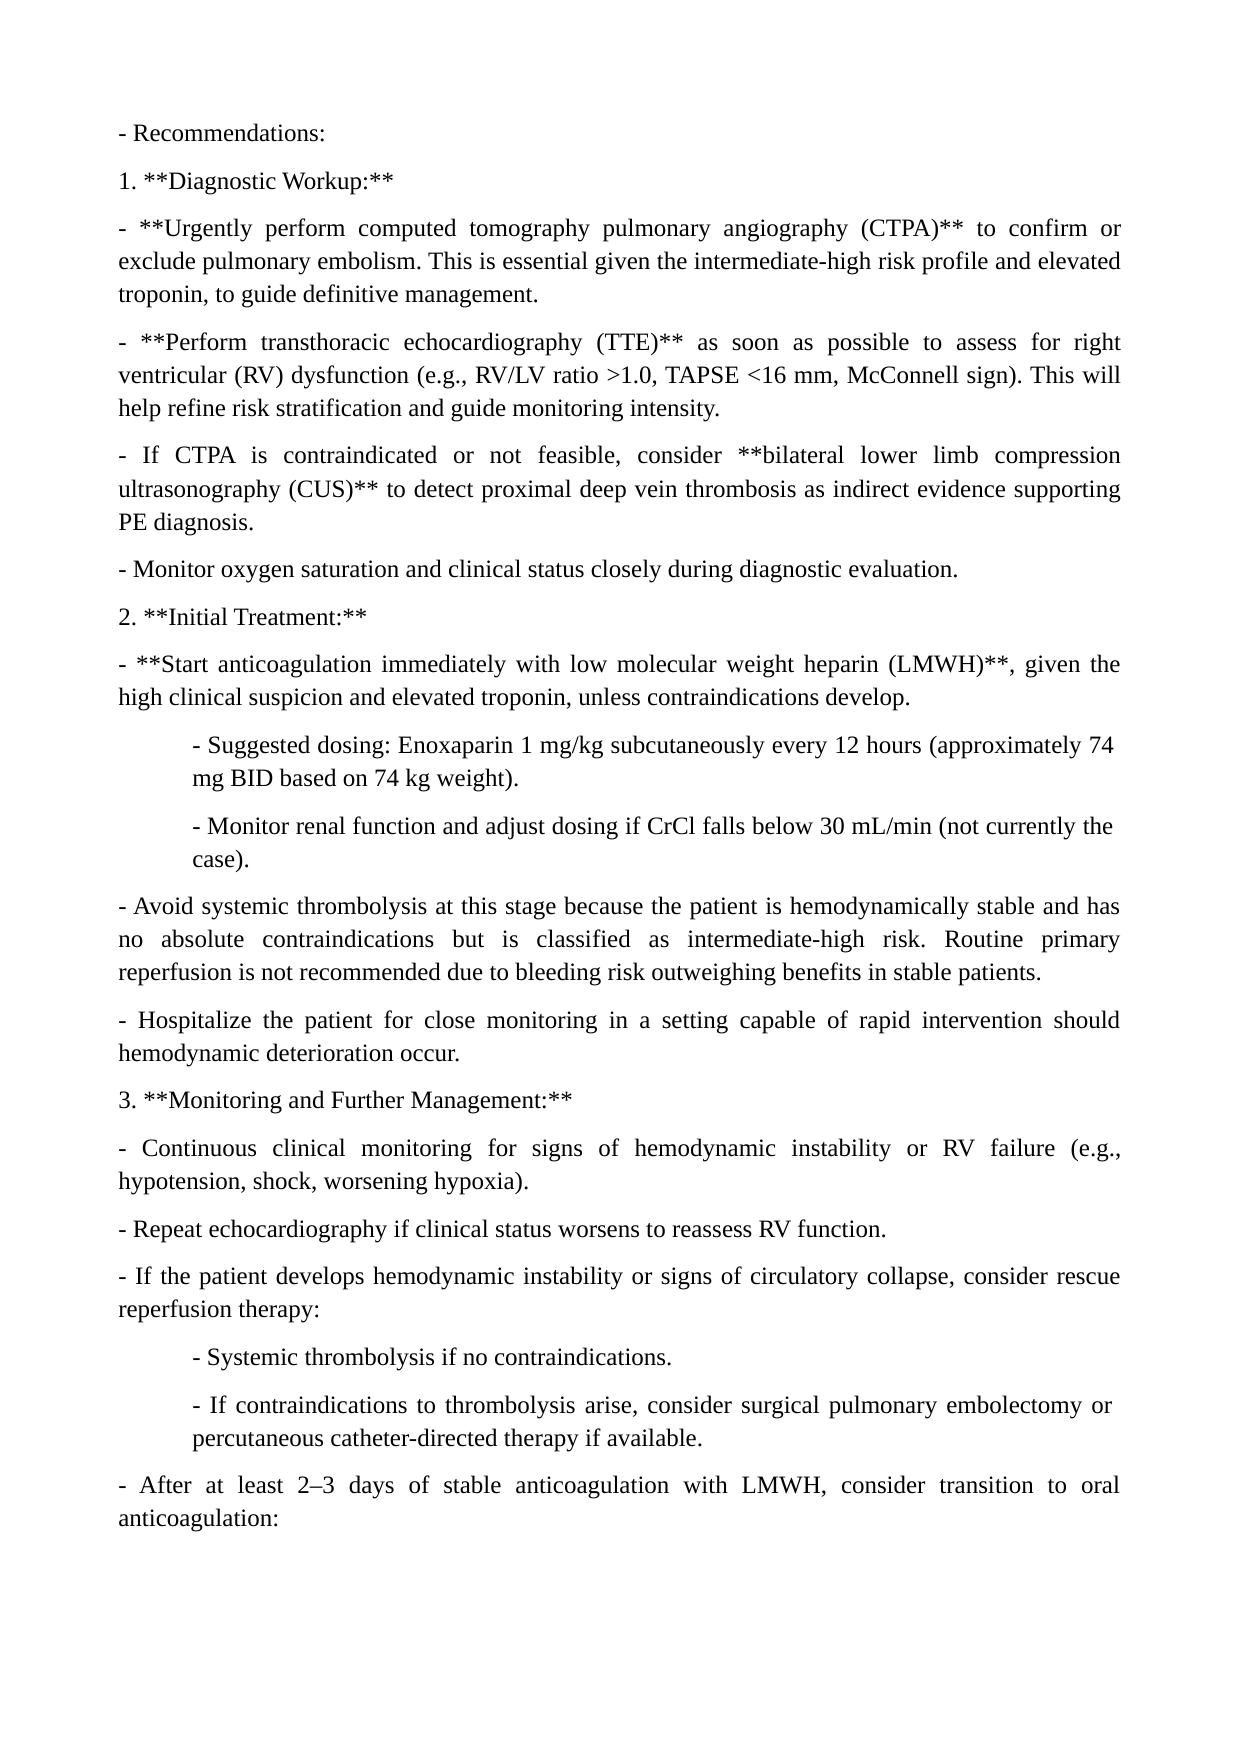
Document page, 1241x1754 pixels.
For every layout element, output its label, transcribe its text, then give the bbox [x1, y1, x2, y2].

text 3. **Monitoring and Further Management:** [118, 1086, 1122, 1114]
text - Continuous clinical monitoring for signs of hemodynamic instability or RV failure (e.g., hypotension, shock, worsening hypoxia). [118, 1133, 1122, 1195]
text - After at least 2–3 days of stable anticoagulation with LMWH, consider transition to oral anticoagulation: [118, 1470, 1122, 1532]
text - Monitor oxygen saturation and clinical status closely during diagnostic evaluation. [118, 554, 1122, 583]
text - If contraindications to thrombolysis arise, consider surgical pulmonary embolectomy or percutaneous catheter-directed therapy if available. [118, 1390, 1122, 1451]
text - If CTPA is contraindicated or not feasible, consider **bilateral lower limb compression ultrasonography (CUS)** to detect proximal deep vein thrombosis as indirect evidence supporting PE diagnosis. [118, 441, 1122, 535]
text - Repeat echocardiography if clinical status worsens to reassess RV function. [118, 1214, 1122, 1243]
text - Recommendations: [118, 118, 1122, 147]
text - If the patient develops hemodynamic instability or signs of circulatory collapse, consider rescue reperfusion therapy: [118, 1261, 1122, 1323]
text - Systemic thrombolysis if no contraindications. [118, 1342, 1122, 1371]
text 1. **Diagnostic Workup:** [118, 166, 1122, 194]
text - Suggested dosing: Enoxaparin 1 mg/kg subcutaneously every 12 hours (approximately 74 mg BID based on 74 kg weight). [118, 730, 1122, 792]
text 2. **Initial Treatment:** [118, 602, 1122, 631]
text - Avoid systemic thrombolysis at this stage because the patient is hemodynamically stable and has no absolute contraindications but is classified as intermediate-high risk. Routine primary reperfusion is not recommended due to bleeding risk outweighing benefits in stable patients. [118, 891, 1122, 986]
text - **Perform transthoracic echocardiography (TTE)** as soon as possible to assess for right ventricular (RV) dysfunction (e.g., RV/LV ratio >1.0, TAPSE <16 mm, McConnell sign). This will help refine risk stratification and guide monitoring intensity. [118, 327, 1122, 422]
text - Hospitalize the patient for close monitoring in a setting capable of rapid intervention should hemodynamic deterioration occur. [118, 1005, 1122, 1067]
text - **Urgently perform computed tomography pulmonary angiography (CTPA)** to confirm or exclude pulmonary embolism. This is essential given the intermediate-high risk profile and elevated troponin, to guide definitive management. [118, 213, 1122, 308]
text - **Start anticoagulation immediately with low molecular weight heparin (LMWH)**, given the high clinical suspicion and elevated troponin, unless contraindications develop. [118, 649, 1122, 711]
text - Monitor renal function and adjust dosing if CrCl falls below 30 mL/min (not currently the case). [118, 811, 1122, 872]
